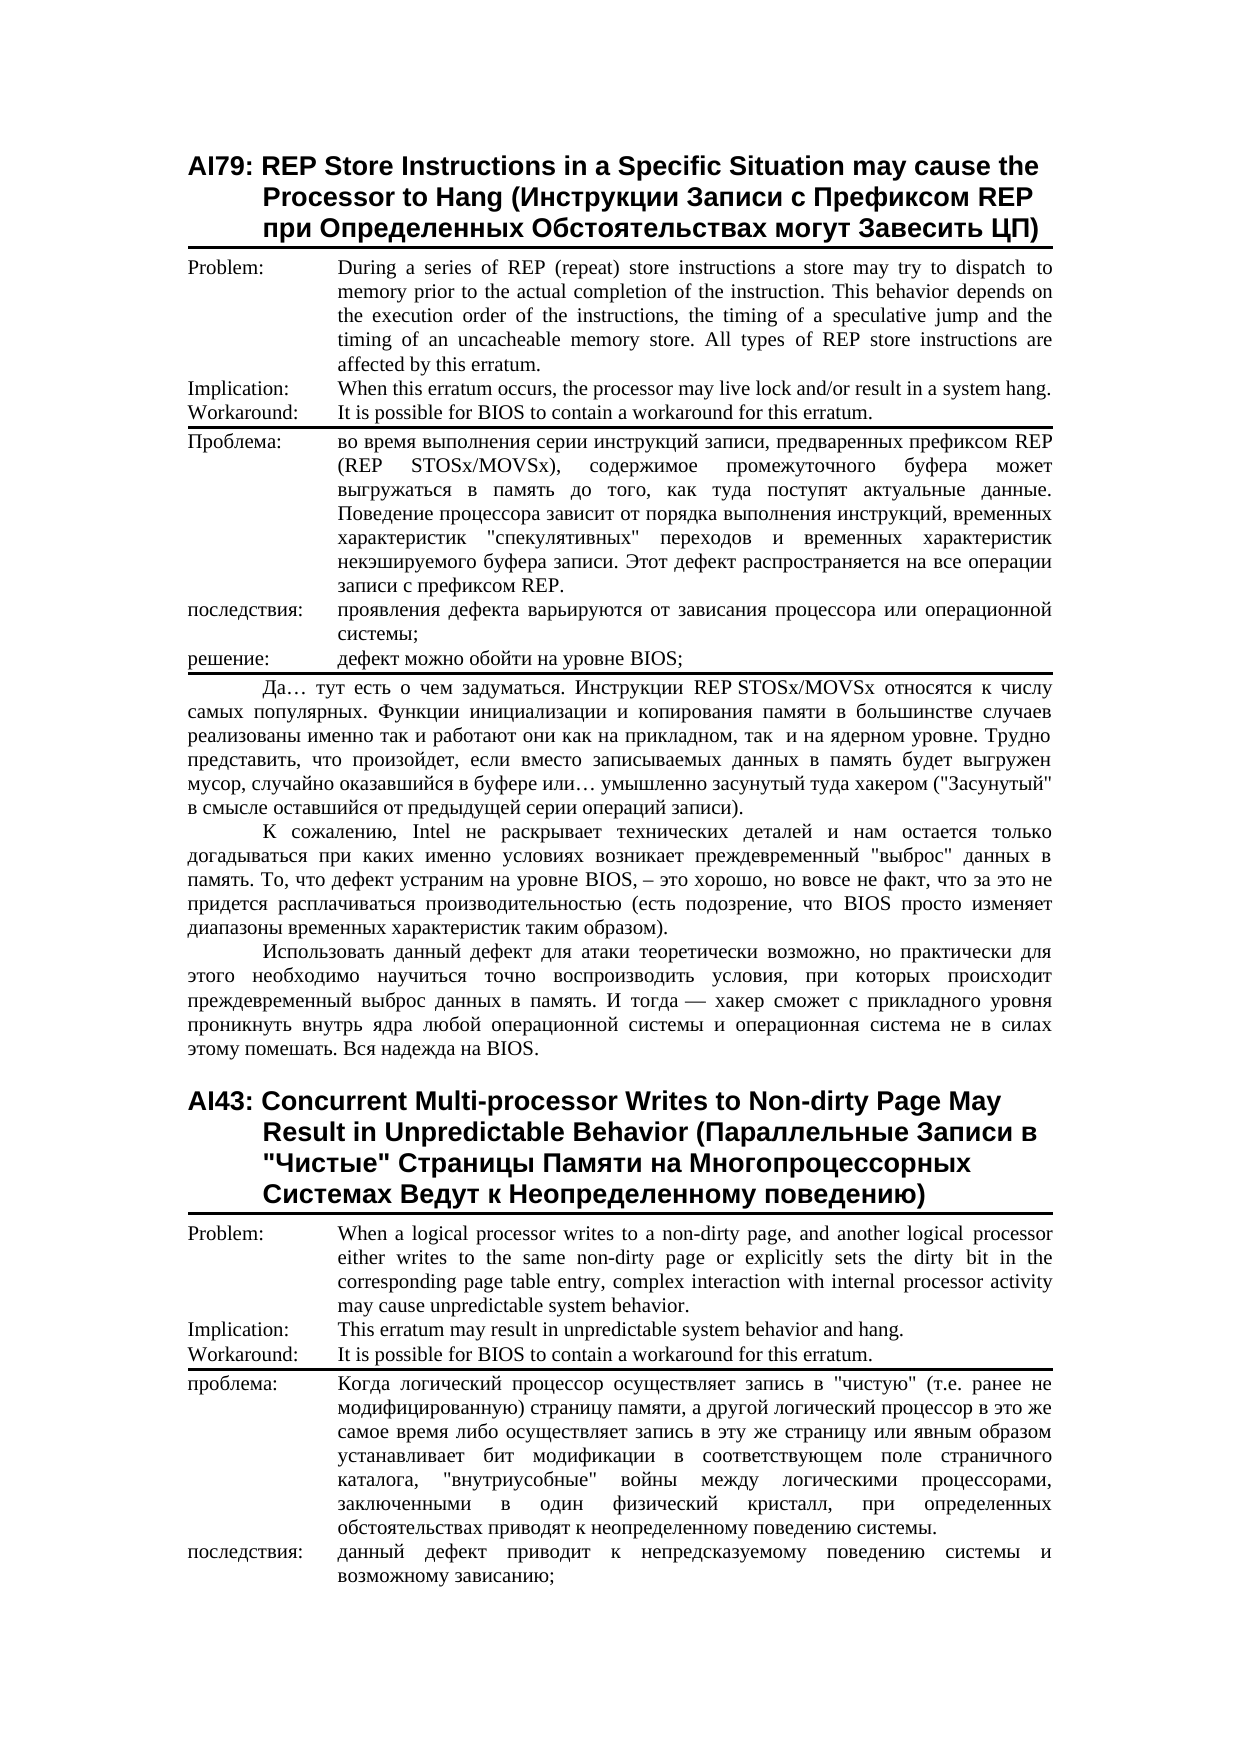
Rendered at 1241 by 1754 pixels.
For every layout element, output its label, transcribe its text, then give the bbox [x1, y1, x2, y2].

subtitle AI43: Concurrent Multi-processor Writes to Non-dirty Page May Result in Unpredictable Behavior (Параллельные Записи в "Чистые" Страницы Памяти на Многопроцессорных Системах Ведут к Неопределенному поведению) [187, 1085, 1053, 1215]
text Problem: During a series of REP (repeat) store instructions a store may try to dispatch to memory prior to the actual completion of the instruction. This behavior depends on the execution order of the instructions, the timing of a speculative jump and the timing of an uncacheable memory store. All types of REP store instructions are affected by this erratum. [187, 255, 1053, 376]
text Workaround: It is possible for BIOS to contain a workaround for this erratum. [187, 1341, 1053, 1371]
text решение: дефект можно обойти на уровне BIOS; [187, 645, 1053, 675]
text Problem: When a logical processor writes to a non-dirty page, and another logical processor either writes to the same non-dirty page or explicitly sets the dirty bit in the corresponding page table entry, complex interaction with internal processor activity may cause unpredictable system behavior. [187, 1221, 1053, 1317]
text К сожалению, Intel не раскрывает технических деталей и нам остается только догадываться при каких именно условиях возникает преждевременный "выброс" данных в память. То, что дефект устраним на уровне BIOS, – это хорошо, но вовсе не факт, что за это не придется расплачиваться производительностью (есть подозрение, что BIOS просто изменяет диапазоны временных характеристик таким образом). [187, 819, 1053, 939]
text последствия: данный дефект приводит к непредсказуемому поведению системы и возможному зависанию; [187, 1539, 1053, 1587]
text Использовать данный дефект для атаки теоретически возможно, но практически для этого необходимо научиться точно воспроизводить условия, при которых происходит преждевременный выброс данных в память. И тогда — хакер сможет с прикладного уровня проникнуть внутрь ядра любой операционной системы и операционная система не в силах этому помешать. Вся надежда на BIOS. [187, 939, 1053, 1060]
text Implication: This erratum may result in unpredictable system behavior and hang. [187, 1317, 1053, 1341]
text проблема: Когда логический процессор осуществляет запись в "чистую" (т.е. ранее не модифицированную) страницу памяти, а другой логический процессор в это же самое время либо осуществляет запись в эту же страницу или явным образом устанавливает бит модификации в соответствующем поле страничного каталога, "внутриусобные" войны между логическими процессорами, заключенными в один физический кристалл, при определенных обстоятельствах приводят к неопределенному поведению системы. [187, 1371, 1053, 1539]
text Да… тут есть о чем задуматься. Инструкции REP STOSx/MOVSx относятся к числу самых популярных. Функции инициализации и копирования памяти в большинстве случаев реализованы именно так и работают они как на прикладном, так и на ядерном уровне. Трудно представить, что произойдет, если вместо записываемых данных в память будет выгружен мусор, случайно оказавшийся в буфере или… умышленно засунутый туда хакером ("Засунутый" в смысле оставшийся от предыдущей серии операций записи). [187, 675, 1053, 819]
text последствия: проявления дефекта варьируются от зависания процессора или операционной системы; [187, 597, 1053, 645]
text Проблема: во время выполнения серии инструкций записи, предваренных префиксом REP (REP STOSx/MOVSx), содержимое промежуточного буфера может выгружаться в память до того, как туда поступят актуальные данные. Поведение процессора зависит от порядка выполнения инструкций, временных характеристик "спекулятивных" переходов и временных характеристик некэшируемого буфера записи. Этот дефект распространяется на все операции записи с префиксом REP. [187, 429, 1053, 597]
text Workaround: It is possible for BIOS to contain a workaround for this erratum. [187, 399, 1053, 429]
text Implication: When this erratum occurs, the processor may live lock and/or result in a system hang. [187, 376, 1053, 399]
subtitle AI79: REP Store Instructions in a Specific Situation may cause the Processor to Hang (Инструкции Записи с Префиксом REP при Определенных Обстоятельствах могут Завесить ЦП) [187, 150, 1053, 249]
